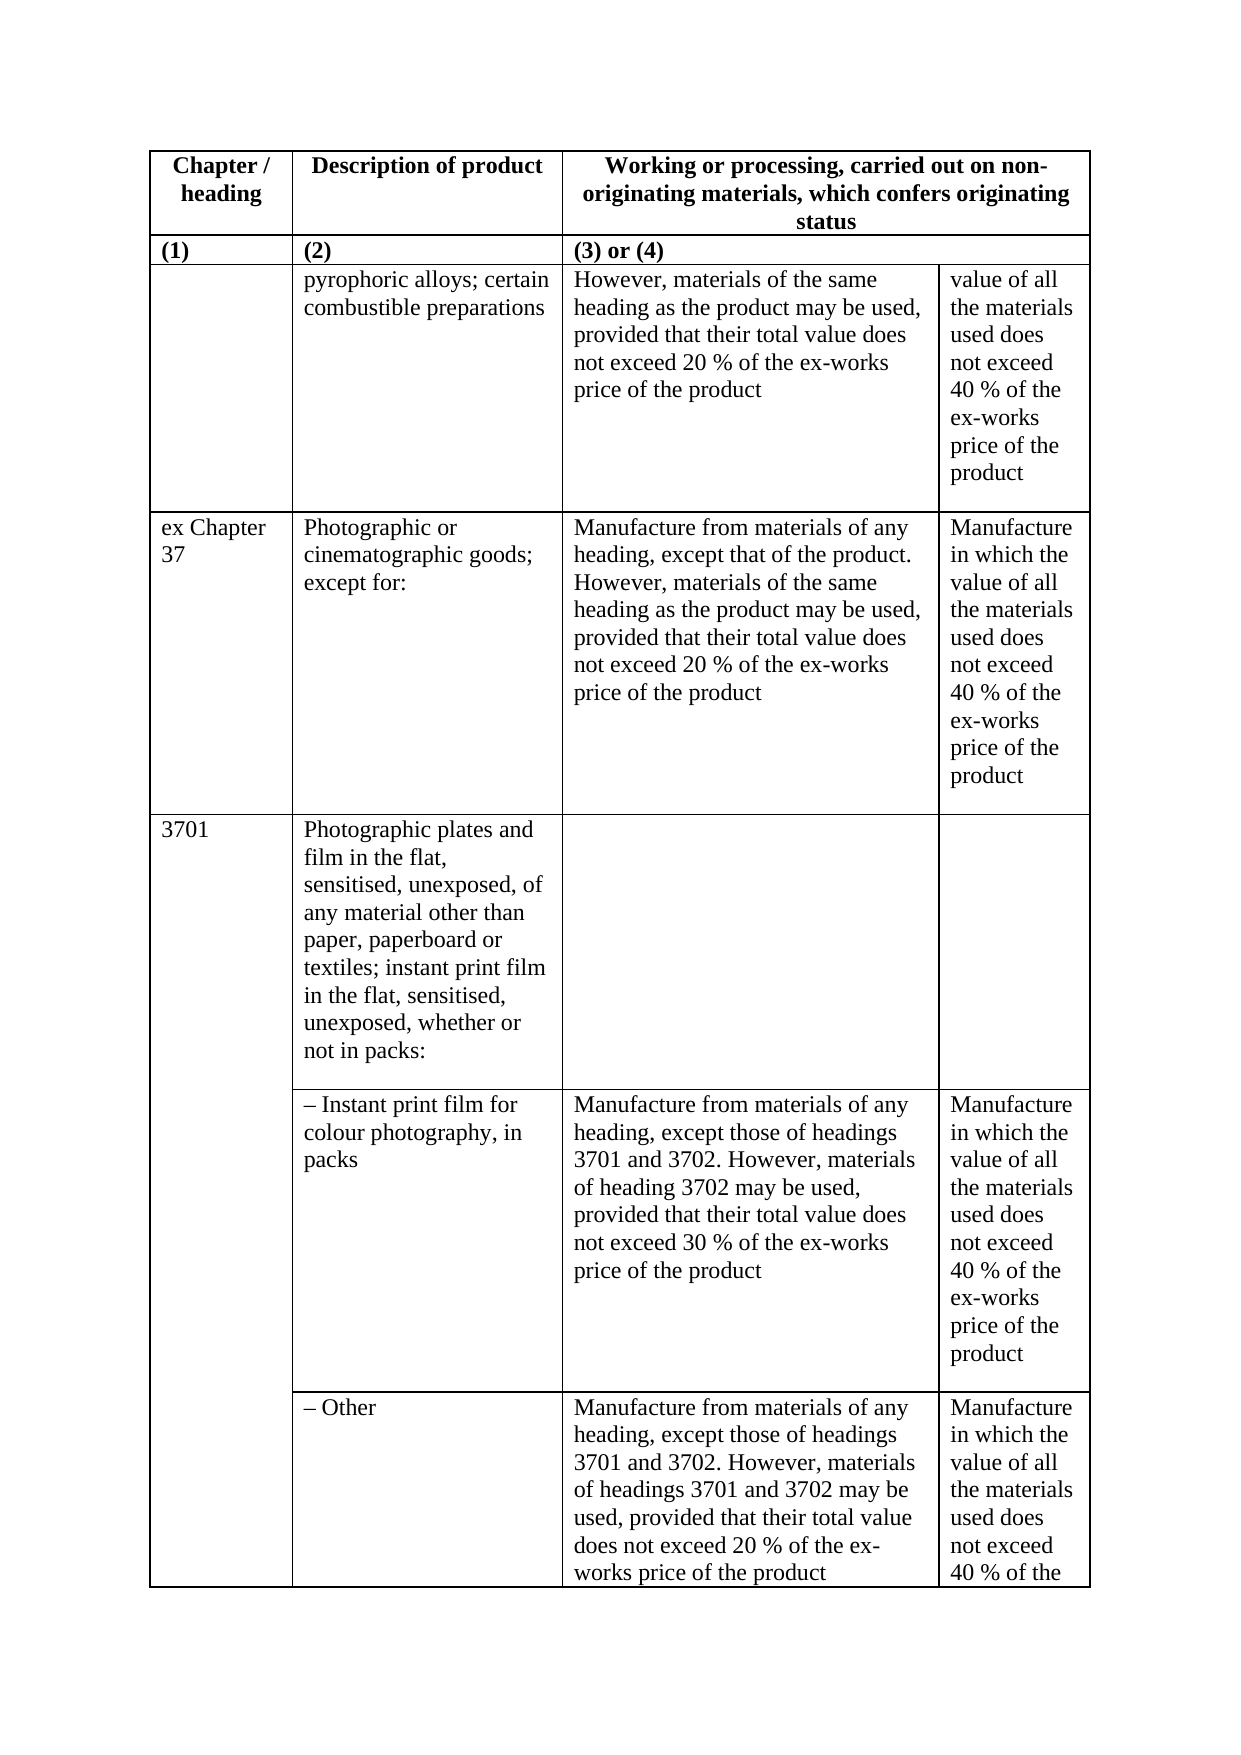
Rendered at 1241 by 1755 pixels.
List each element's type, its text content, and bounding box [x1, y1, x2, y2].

table_cell Manufacture in which the value of all the materials used does not exceed 40 % of the ex-works price of the product [940, 513, 1089, 813]
table_cell Photographic or cinematographic goods; except for: [293, 513, 562, 813]
table_cell – Instant print film for colour photography, in packs [293, 1090, 562, 1391]
table_cell 3701 [151, 815, 292, 1088]
table_cell [940, 815, 1089, 1088]
table_cell Photographic plates and film in the flat, sensitised, unexposed, of any material other than paper, paperboard or textiles; instant print film in the flat, sensitised, unexposed, whether or not in packs: [293, 815, 562, 1088]
table_header Chapter / heading [151, 152, 292, 234]
table_cell Manufacture from materials of any heading, except that of the product. However, materials of the same heading as the product may be used, provided that their total value does not exceed 20 % of the ex-works price of the product [563, 513, 938, 813]
table_cell However, materials of the same heading as the product may be used, provided that their total value does not exceed 20 % of the ex-works price of the product [563, 265, 938, 511]
table_cell Manufacture in which the value of all the materials used does not exceed 40 % of the ex-works price of the product [940, 1090, 1089, 1391]
table_cell (2) [293, 236, 562, 263]
table_header Description of product [293, 152, 562, 234]
table_cell [151, 265, 292, 511]
table_cell Manufacture from materials of any heading, except those of headings 3701 and 3702. However, materials of heading 3702 may be used, provided that their total value does not exceed 30 % of the ex-works price of the product [563, 1090, 938, 1391]
table_cell pyrophoric alloys; certain combustible preparations [293, 265, 562, 511]
table_cell ex Chapter 37 [151, 513, 292, 813]
table_cell (3) or (4) [563, 236, 1089, 263]
table_cell Manufacture in which the value of all the materials used does not exceed 40 % of the [940, 1393, 1089, 1586]
table_cell – Other [293, 1393, 562, 1586]
table_cell [151, 1089, 292, 1391]
table_header Working or processing, carried out on non-originating materials, which confers originating status [563, 152, 1089, 234]
table_cell Manufacture from materials of any heading, except those of headings 3701 and 3702. However, materials of headings 3701 and 3702 may be used, provided that their total value does not exceed 20 % of the ex-works price of the product [563, 1393, 938, 1586]
table_cell [563, 815, 938, 1088]
table_cell [151, 1391, 292, 1586]
table_cell (1) [151, 236, 292, 263]
table_cell value of all the materials used does not exceed 40 % of the ex-works price of the product [940, 265, 1089, 511]
